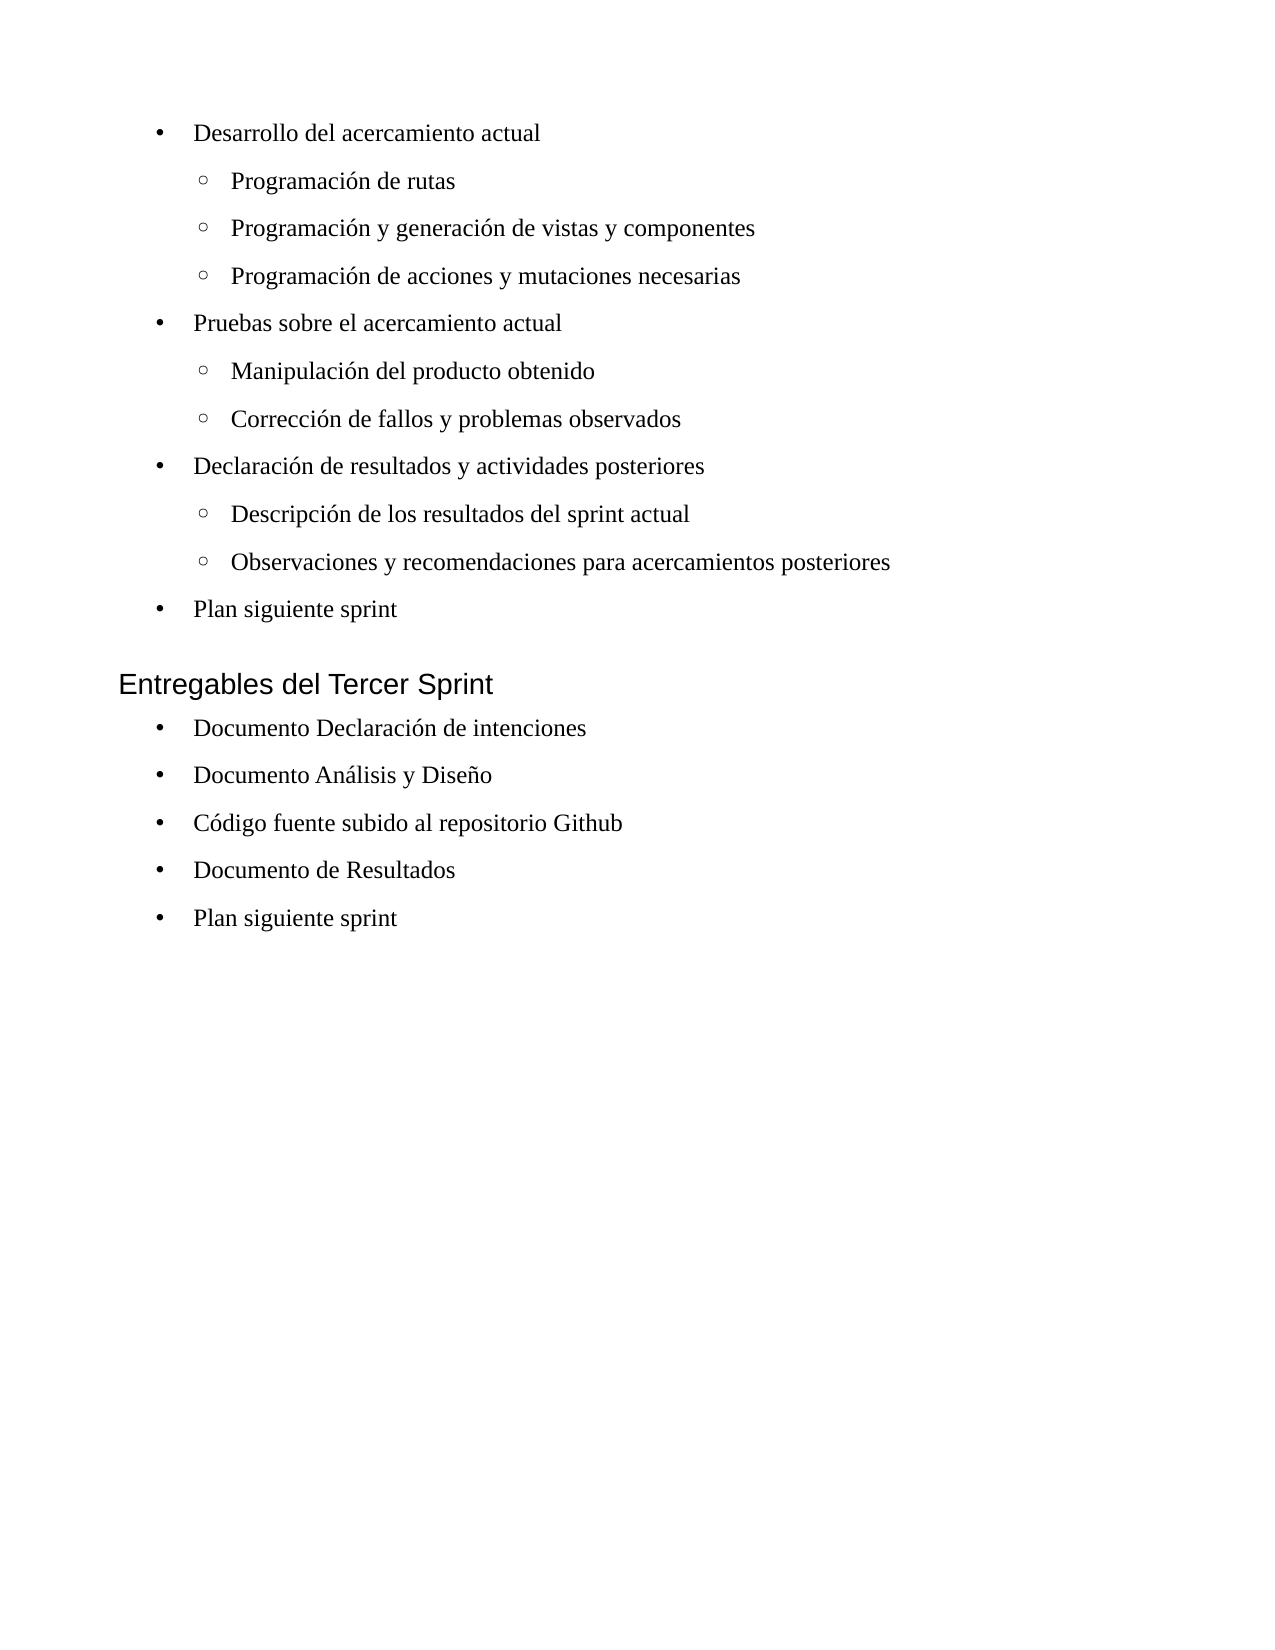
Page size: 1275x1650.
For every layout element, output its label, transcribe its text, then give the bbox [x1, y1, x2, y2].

list Pruebas sobre el acercamiento actual [156, 308, 1157, 337]
list Observaciones y recomendaciones para acercamientos posteriores [193, 547, 1157, 575]
list Documento Declaración de intenciones [156, 713, 1157, 742]
list Plan siguiente sprint [156, 594, 1157, 623]
list Documento Análisis y Diseño [156, 760, 1157, 789]
list Manipulación del producto obtenido [193, 356, 1157, 385]
list Descripción de los resultados del sprint actual [193, 499, 1157, 528]
list Documento de Resultados [156, 856, 1157, 884]
list Declaración de resultados y actividades posteriores [156, 451, 1157, 480]
list Código fuente subido al repositorio Github [156, 808, 1157, 837]
list Corrección de fallos y problemas observados [193, 404, 1157, 432]
list Programación y generación de vistas y componentes [193, 213, 1157, 242]
list Plan siguiente sprint [156, 903, 1157, 932]
list Programación de rutas [193, 166, 1157, 194]
list Programación de acciones y mutaciones necesarias [193, 261, 1157, 290]
list Desarrollo del acercamiento actual [156, 118, 1157, 147]
subtitle Entregables del Tercer Sprint [118, 667, 1157, 700]
